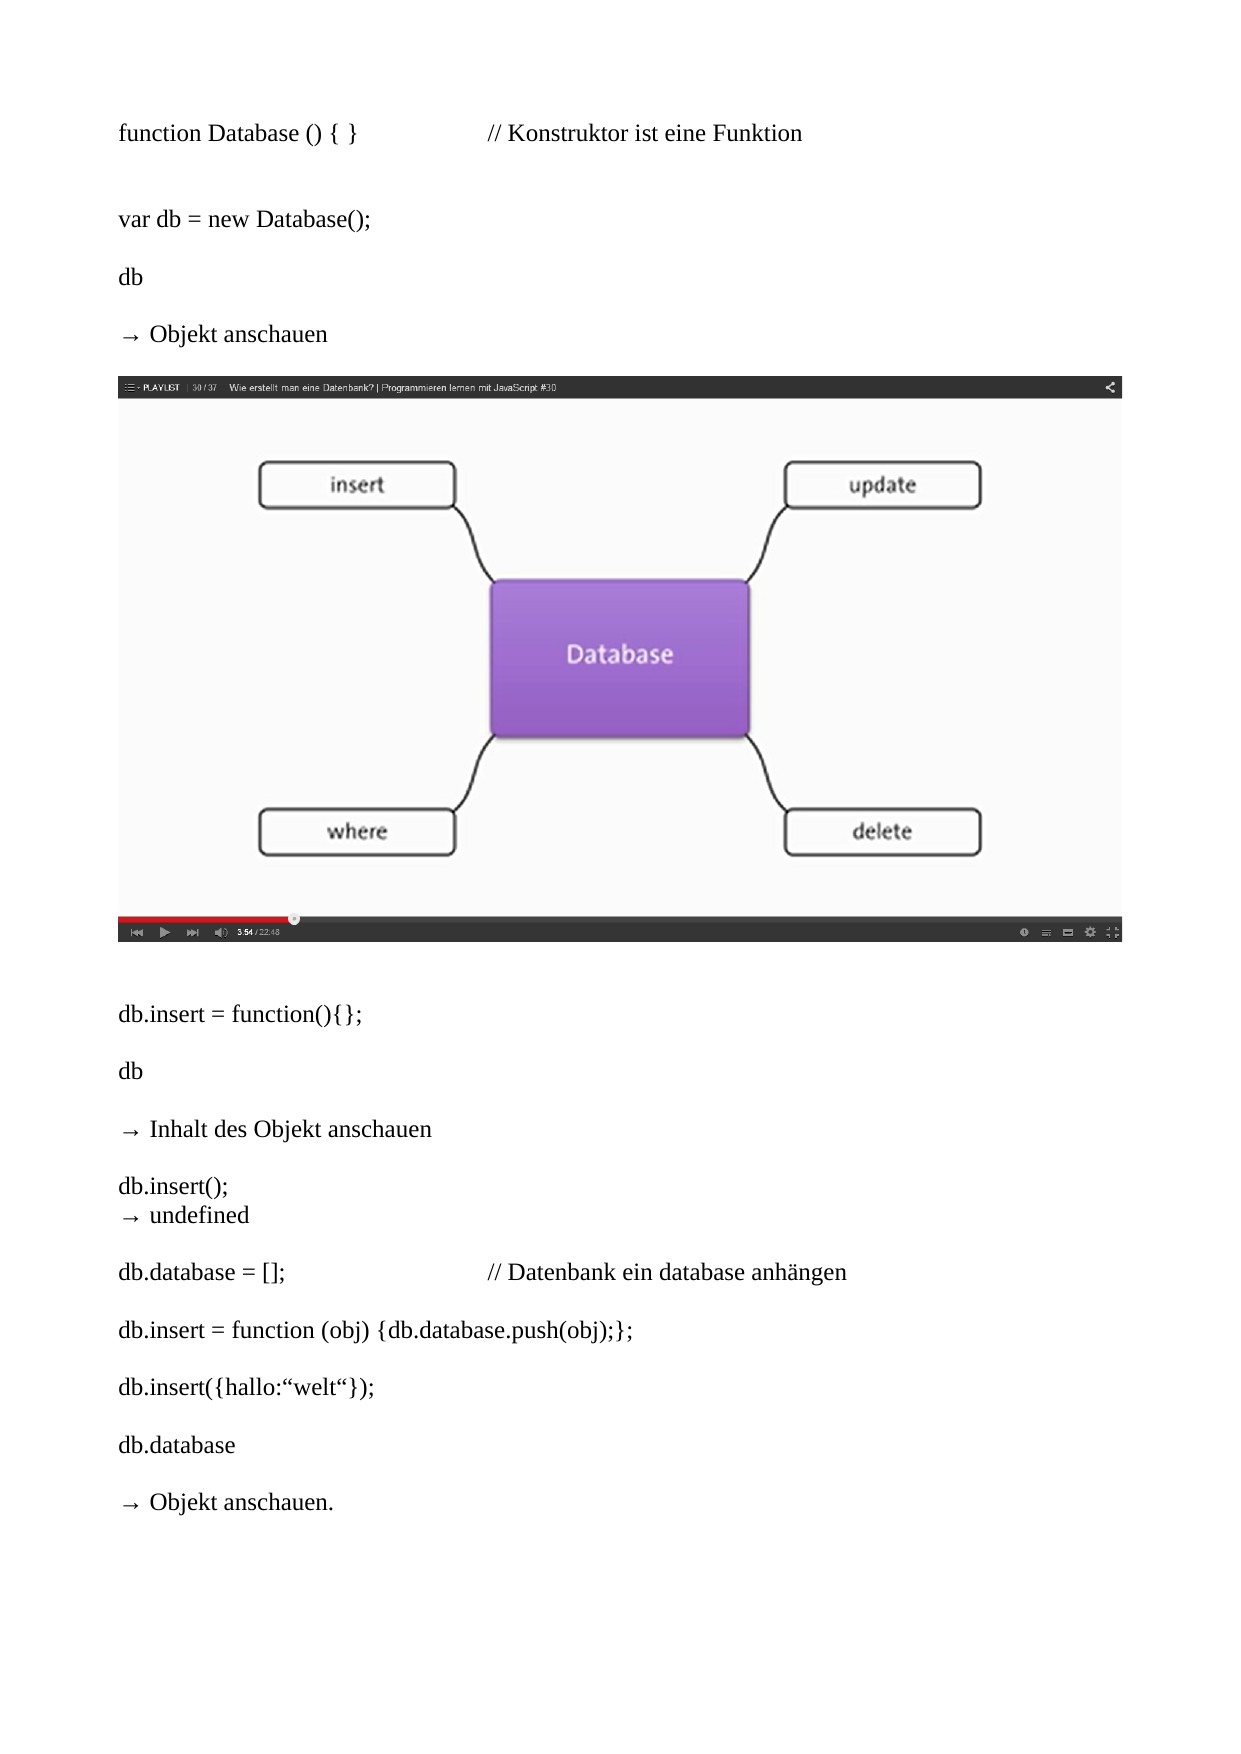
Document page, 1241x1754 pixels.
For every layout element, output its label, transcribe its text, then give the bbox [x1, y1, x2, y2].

text db [118, 262, 1122, 291]
text → Objekt anschauen [118, 319, 1122, 348]
text function Database () { } // Konstruktor ist eine Funktion [118, 118, 1122, 147]
text db [118, 1056, 1122, 1085]
text → Objekt anschauen. [118, 1487, 1122, 1516]
picture [118, 376, 1123, 942]
text db.insert({hallo:“welt“}); [118, 1372, 1122, 1401]
text db.database = []; // Datenbank ein database anhängen [118, 1257, 1122, 1286]
text db.insert = function (obj) {db.database.push(obj);}; [118, 1315, 1122, 1344]
text → undefined [118, 1200, 1122, 1229]
text db.database [118, 1430, 1122, 1459]
text db.insert = function(){}; [118, 999, 1122, 1027]
text var db = new Database(); [118, 204, 1122, 233]
text → Inhalt des Objekt anschauen [118, 1114, 1122, 1142]
text db.insert(); [118, 1171, 1122, 1200]
